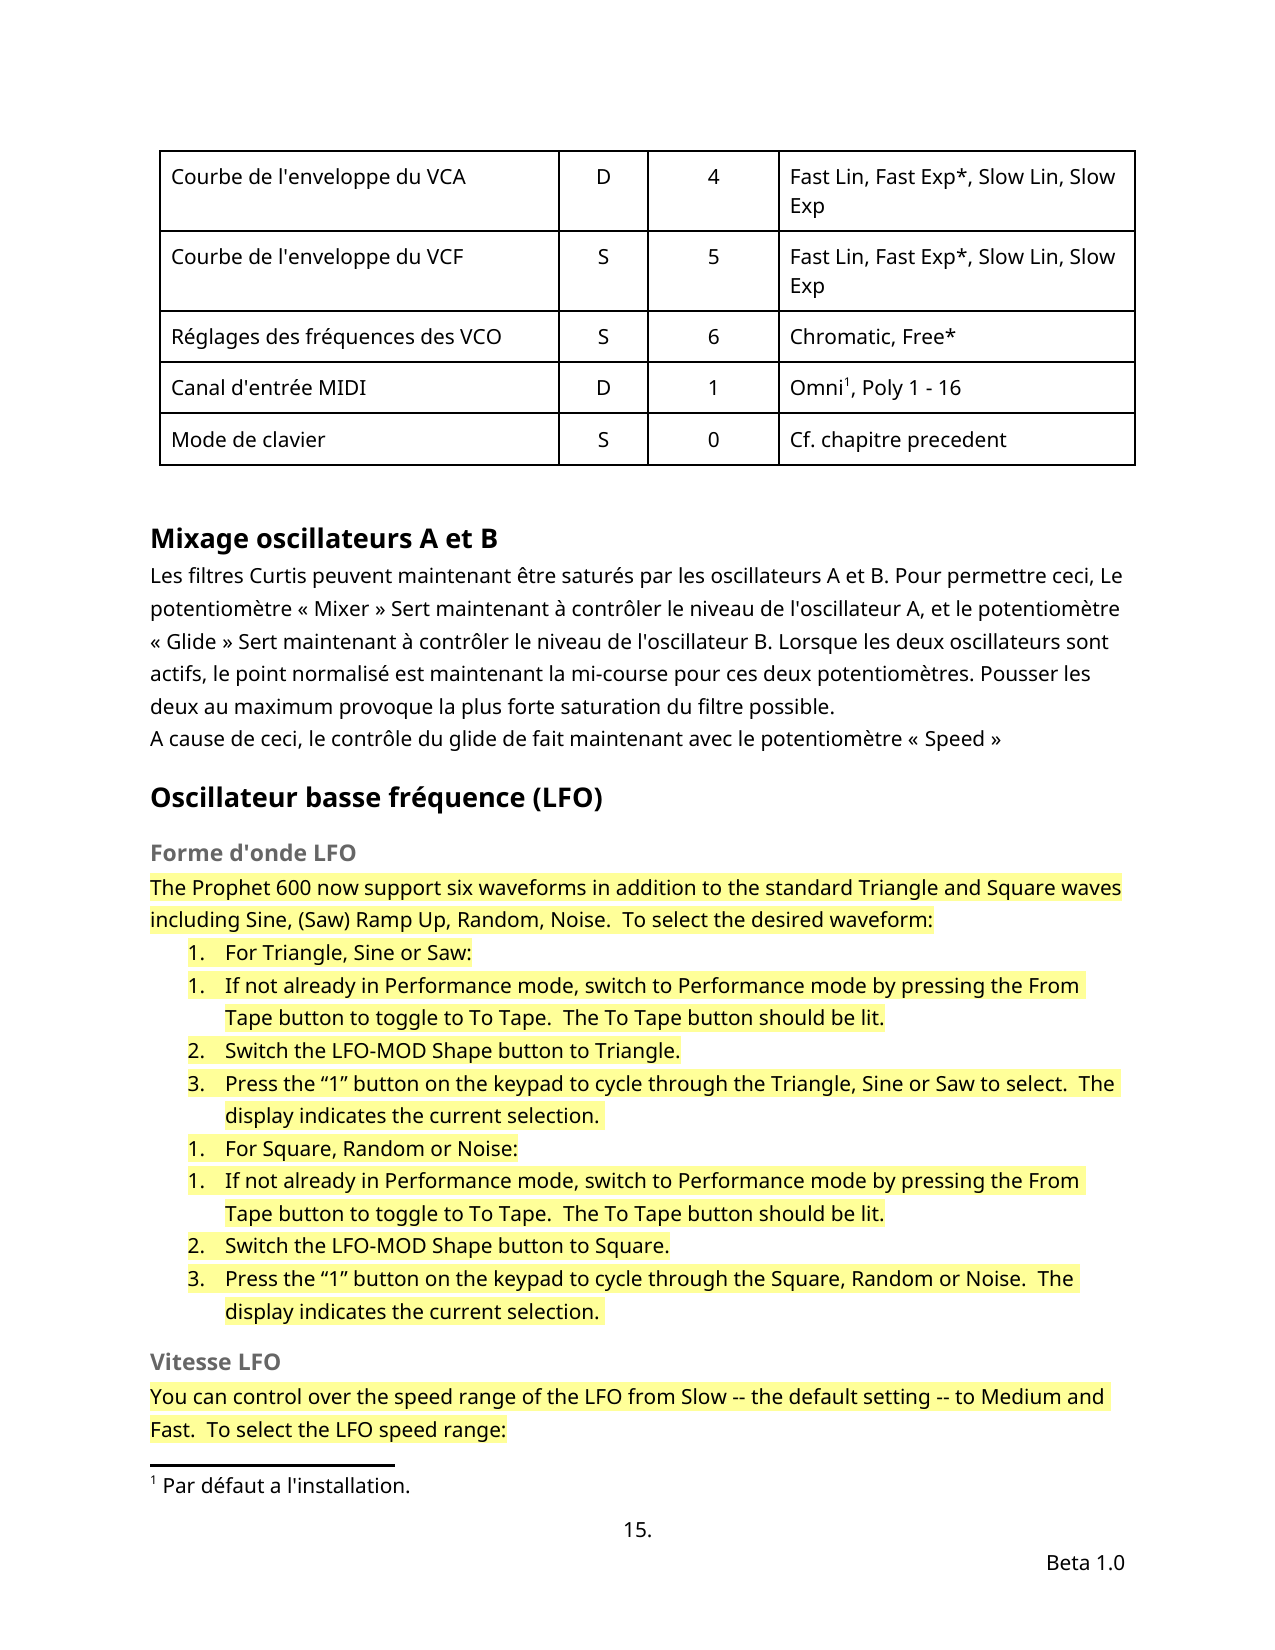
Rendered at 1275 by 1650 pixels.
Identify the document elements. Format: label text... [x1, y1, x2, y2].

table_cell D [560, 152, 647, 230]
table_cell 0 [649, 414, 778, 464]
list If not already in Performance mode, switch to Performance mode by pressing the From Tape button to toggle to To Tape. The To Tape button should be lit. [187, 971, 1125, 1032]
list Switch the LFO-MOD Shape button to Square. [187, 1232, 1125, 1260]
list Switch the LFO-MOD Shape button to Triangle. [187, 1036, 1125, 1064]
table_cell S [560, 414, 647, 464]
table_cell Canal d'entrée MIDI [161, 363, 558, 412]
list Press the “1” button on the keypad to cycle through the Triangle, Sine or Saw to select. The display indicates the current selection. [187, 1069, 1125, 1130]
list Press the “1” button on the keypad to cycle through the Square, Random or Noise. The display indicates the current selection. [187, 1264, 1125, 1325]
list If not already in Performance mode, switch to Performance mode by pressing the From Tape button to toggle to To Tape. The To Tape button should be lit. [187, 1166, 1125, 1227]
table_cell Mode de clavier [161, 414, 558, 464]
table_cell Omni, Poly 1 - 16 [780, 363, 1134, 412]
table_cell Fast Lin, Fast Exp*, Slow Lin, Slow Exp [780, 152, 1134, 230]
table_cell Chromatic, Free* [780, 312, 1134, 361]
subtitle Mixage oscillateurs A et B [150, 519, 1125, 556]
text Les filtres Curtis peuvent maintenant être saturés par les oscillateurs A et B. Pour permettre ceci, Le potentiomètre « Mixer » Sert maintenant à contrôler le niveau de l'oscillateur A, et le potentiomètre « Glide » Sert maintenant à contrôler le niveau de l'oscillateur B. Lorsque les deux oscillateurs sont actifs, le point normalisé est maintenant la mi-course pour ces deux potentiomètres. Pousser les deux au maximum provoque la plus forte saturation du filtre possible. [150, 562, 1125, 720]
table_cell S [560, 312, 647, 361]
subtitle Oscillateur basse fréquence (LFO) [150, 778, 1125, 815]
subtitle Vitesse LFO [150, 1346, 1125, 1377]
text The Prophet 600 now support six waveforms in addition to the standard Triangle and Square waves including Sine, (Saw) Ramp Up, Random, Noise. To select the desired waveform: [150, 873, 1125, 934]
table_cell 1 [649, 363, 778, 412]
table_cell Réglages des fréquences des VCO [161, 312, 558, 361]
list For Square, Random or Noise: [187, 1134, 1125, 1162]
subtitle Forme d'onde LFO [150, 837, 1125, 868]
table_cell 5 [649, 232, 778, 309]
table_cell Fast Lin, Fast Exp*, Slow Lin, Slow Exp [780, 232, 1134, 309]
text A cause de ceci, le contrôle du glide de fait maintenant avec le potentiomètre « Speed » [150, 724, 1125, 753]
table_cell Courbe de l'enveloppe du VCF [161, 232, 558, 309]
table_cell Courbe de l'enveloppe du VCA [161, 152, 558, 230]
text You can control over the speed range of the LFO from Slow -- the default setting -- to Medium and Fast. To select the LFO speed range: [150, 1382, 1125, 1443]
list For Triangle, Sine or Saw: [187, 938, 1125, 967]
table_cell 4 [649, 152, 778, 230]
table_cell Cf. chapitre precedent [780, 414, 1134, 464]
table_cell S [560, 232, 647, 309]
table_cell D [560, 363, 647, 412]
table_cell 6 [649, 312, 778, 361]
